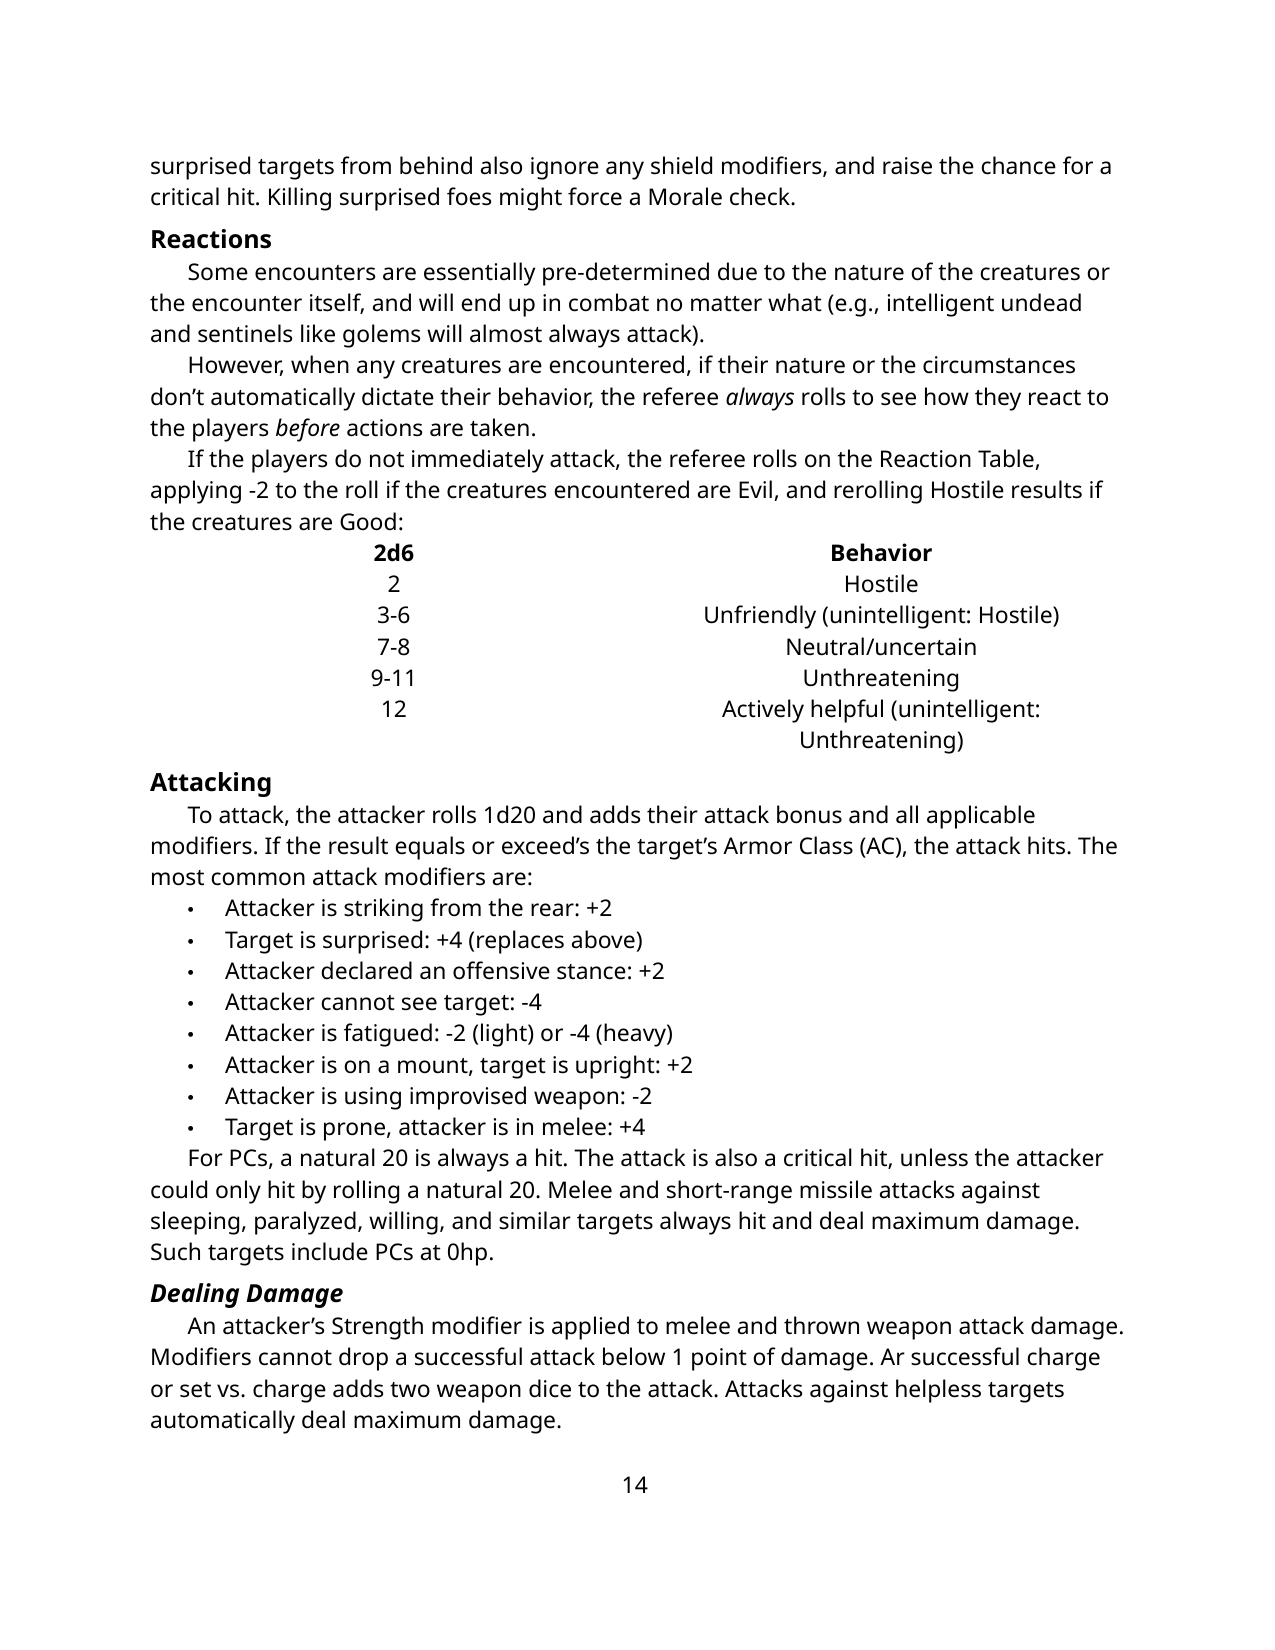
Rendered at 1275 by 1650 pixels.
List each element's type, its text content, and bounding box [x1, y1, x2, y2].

table_cell 3-6 [150, 599, 637, 631]
text For PCs, a natural 20 is always a hit. The attack is also a critical hit, unless the attacker could only hit by rolling a natural 20. Melee and short-range missile attacks against sleeping, paralyzed, willing, and similar targets always hit and deal maximum damage. Such targets include PCs at 0hp. [150, 1142, 1125, 1267]
subtitle Dealing Damage [150, 1276, 1125, 1310]
table_cell 12 [150, 693, 637, 756]
text An attacker’s Strength modifier is applied to melee and thrown weapon attack damage. Modifiers cannot drop a successful attack below 1 point of damage. Ar successful charge or set vs. charge adds two weapon dice to the attack. Attacks against helpless targets automatically deal maximum damage. [150, 1310, 1125, 1435]
text If the players do not immediately attack, the referee rolls on the Reaction Table, applying -2 to the roll if the creatures encountered are Evil, and rerolling Hostile results if the creatures are Good: [150, 443, 1125, 537]
table_cell Unthreatening [638, 662, 1125, 693]
list Target is surprised: +4 (replaces above) [187, 923, 1125, 955]
subtitle Attacking [150, 764, 1125, 798]
table_header Behavior [638, 537, 1125, 568]
list Target is prone, attacker is in melee: +4 [187, 1111, 1125, 1142]
table_cell 7-8 [150, 631, 637, 662]
text To attack, the attacker rolls 1d20 and adds their attack bonus and all applicable modifiers. If the result equals or exceed’s the target’s Armor Class (AC), the attack hits. The most common attack modifiers are: [150, 798, 1125, 892]
table_cell Unfriendly (unintelligent: Hostile) [638, 599, 1125, 631]
text However, when any creatures are encountered, if their nature or the circumstances don’t automatically dictate their behavior, the referee always rolls to see how they react to the players before actions are taken. [150, 349, 1125, 443]
text surprised targets from behind also ignore any shield modifiers, and raise the chance for a critical hit. Killing surprised foes might force a Morale check. [150, 150, 1125, 212]
table_cell Actively helpful (unintelligent: Unthreatening) [638, 693, 1125, 756]
list Attacker is fatigued: -2 (light) or -4 (heavy) [187, 1017, 1125, 1048]
subtitle Reactions [150, 221, 1125, 256]
list Attacker cannot see target: -4 [187, 986, 1125, 1017]
table_cell Neutral/uncertain [638, 631, 1125, 662]
table_cell Hostile [638, 568, 1125, 599]
list Attacker is striking from the rear: +2 [187, 892, 1125, 923]
list Attacker is on a mount, target is upright: +2 [187, 1048, 1125, 1080]
text Some encounters are essentially pre-determined due to the nature of the creatures or the encounter itself, and will end up in combat no matter what (e.g., intelligent undead and sentinels like golems will almost always attack). [150, 256, 1125, 349]
table_header 2d6 [150, 537, 637, 568]
table_cell 2 [150, 568, 637, 599]
table_cell 9-11 [150, 662, 637, 693]
list Attacker declared an offensive stance: +2 [187, 955, 1125, 986]
list Attacker is using improvised weapon: -2 [187, 1080, 1125, 1111]
